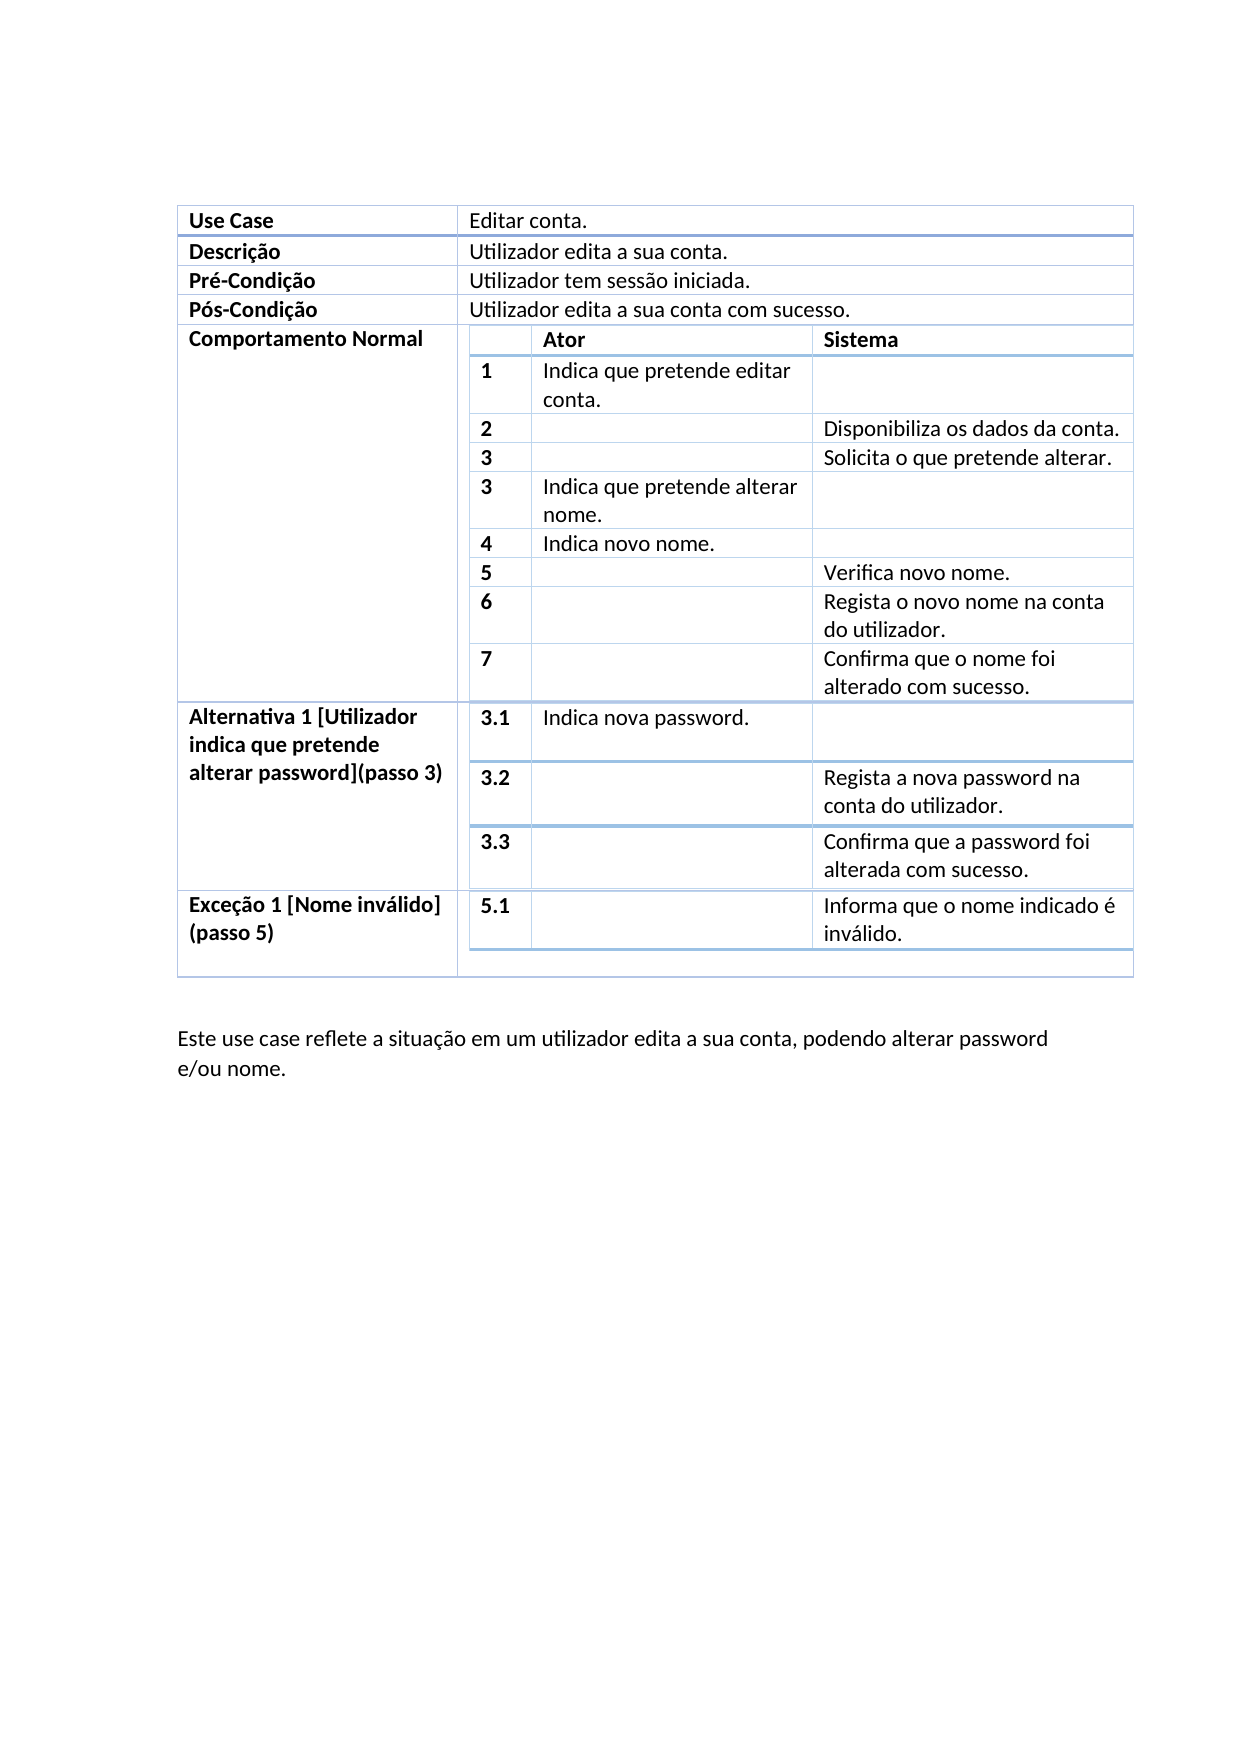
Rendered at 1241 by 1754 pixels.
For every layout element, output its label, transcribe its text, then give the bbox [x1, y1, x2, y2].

table_cell 2 [470, 414, 531, 442]
table_header Ator [532, 326, 812, 353]
table_cell [532, 443, 812, 471]
table_cell Utilizador edita a sua conta com sucesso. [458, 295, 1133, 323]
text Este use case reflete a situação em um utilizador edita a sua conta, podendo alterar password e/ou nome. [177, 1024, 1063, 1083]
table_cell 6 [470, 587, 531, 643]
table_cell Regista o novo nome na conta do utilizador. [813, 587, 1133, 643]
table_cell Alternativa 1 [Utilizador indica que pretende alterar password](passo 3) [178, 703, 457, 889]
table_header Sistema [813, 326, 1133, 353]
table_cell Indica que pretende alterar nome. [532, 472, 812, 528]
table_cell [813, 529, 1133, 557]
table_cell Verifica novo nome. [813, 558, 1133, 586]
table_cell [532, 763, 812, 824]
table_header 5.1 [470, 892, 531, 948]
table_cell Indica novo nome. [532, 529, 812, 557]
table_cell Confirma que a password foi alterada com sucesso. [813, 828, 1133, 888]
table_cell 3.2 [470, 763, 531, 824]
table_header [532, 892, 812, 948]
table_cell [532, 644, 812, 700]
table_header Informa que o nome indicado é inválido. [813, 892, 1133, 948]
table_header Indica nova password. [532, 704, 812, 760]
table_cell Disponibiliza os dados da conta. [813, 414, 1133, 442]
table_cell Descrição [178, 237, 457, 265]
table_header [470, 326, 531, 353]
table_cell 3.3 [470, 828, 531, 888]
table_header [813, 704, 1133, 760]
table_header 3.1 [470, 704, 531, 760]
table_cell [458, 891, 1133, 976]
table_cell Confirma que o nome foi alterado com sucesso. [813, 644, 1133, 700]
table_cell 3 [470, 443, 531, 471]
table_cell Regista a nova password na conta do utilizador. [813, 763, 1133, 824]
table_cell [532, 828, 812, 888]
table_cell Pré-Condição [178, 266, 457, 294]
table_cell Indica que pretende editar conta. [532, 357, 812, 413]
table_cell [813, 472, 1133, 528]
table_cell [532, 414, 812, 442]
table_cell [458, 325, 469, 701]
table_cell 3 [470, 472, 531, 528]
table_cell 7 [470, 644, 531, 700]
table_cell [532, 587, 812, 643]
table_cell 1 [470, 357, 531, 413]
table_cell [813, 357, 1133, 413]
table_cell 4 [470, 529, 531, 557]
table_header Use Case [178, 206, 457, 234]
table_cell Comportamento Normal [178, 325, 457, 701]
table_cell Utilizador edita a sua conta. [458, 237, 1133, 265]
table_cell Solicita o que pretende alterar. [813, 443, 1133, 471]
table_cell Exceção 1 [Nome inválido](passo 5) [178, 891, 457, 976]
table_cell Pós-Condição [178, 295, 457, 323]
table_cell Utilizador tem sessão iniciada. [458, 266, 1133, 294]
table_cell [532, 558, 812, 586]
table_cell 5 [470, 558, 531, 586]
table_cell [458, 703, 469, 889]
table_header Editar conta. [458, 206, 1133, 234]
